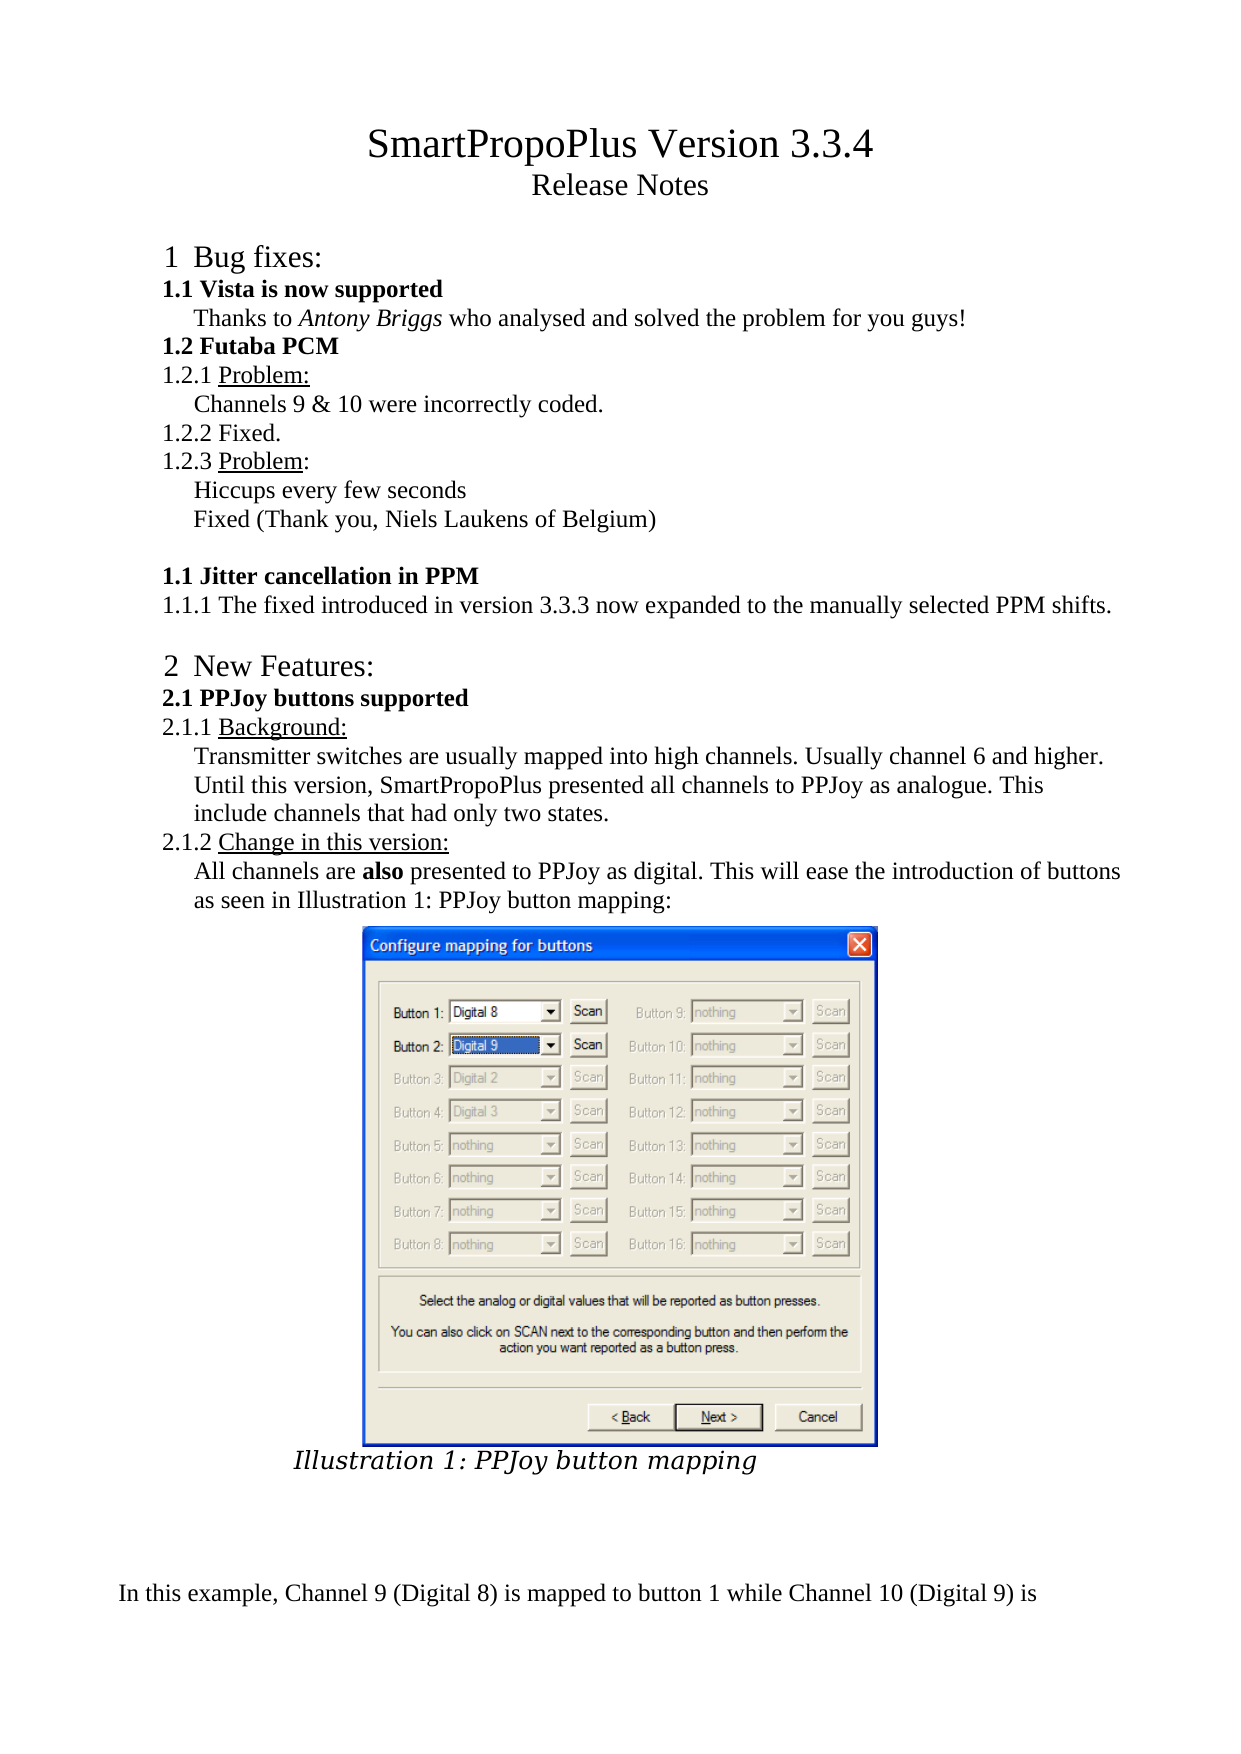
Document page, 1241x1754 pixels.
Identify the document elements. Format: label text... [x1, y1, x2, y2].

list Problem: Channels 9 & 10 were incorrectly coded. [156, 360, 1122, 418]
list Jitter cancellation in PPM [156, 561, 1122, 590]
list Vista is now supported [156, 274, 1122, 303]
list Transmitter switches are usually mapped into high channels. Usually channel 6 and higher. Until this version, SmartPropoPlus presented all channels to PPJoy as analogue. This include channels that had only two states. [156, 741, 1122, 827]
list The fixed introduced in version 3.3.3 now expanded to the manually selected PPM shifts. [156, 590, 1122, 619]
list Change in this version: [156, 827, 1122, 856]
list Fixed. [156, 418, 1122, 446]
list New Features: [156, 648, 1122, 683]
list PPJoy buttons supported [156, 683, 1122, 712]
text Illustration 1: PPJoy button mapping [293, 926, 946, 1476]
list Fixed (Thank you, Niels Laukens of Belgium) [156, 504, 1122, 533]
list Futaba PCM [156, 331, 1122, 360]
list All channels are also presented to PPJoy as digital. This will ease the introduction of buttons as seen in Illustration 1: PPJoy button mapping: [156, 856, 1122, 913]
text Release Notes [118, 166, 1122, 202]
text In this example, Channel 9 (Digital 8) is mapped to button 1 while Channel 10 (Digital 9) is [118, 1578, 1122, 1607]
list Problem: Hiccups every few seconds [156, 446, 1122, 504]
list Bug fixes: [156, 238, 1122, 274]
list Thanks to Antony Briggs who analysed and solved the problem for you guys! [156, 303, 1122, 331]
text SmartPropoPlus Version 3.3.4 [118, 118, 1122, 166]
list Background: [156, 712, 1122, 741]
picture [362, 926, 878, 1447]
